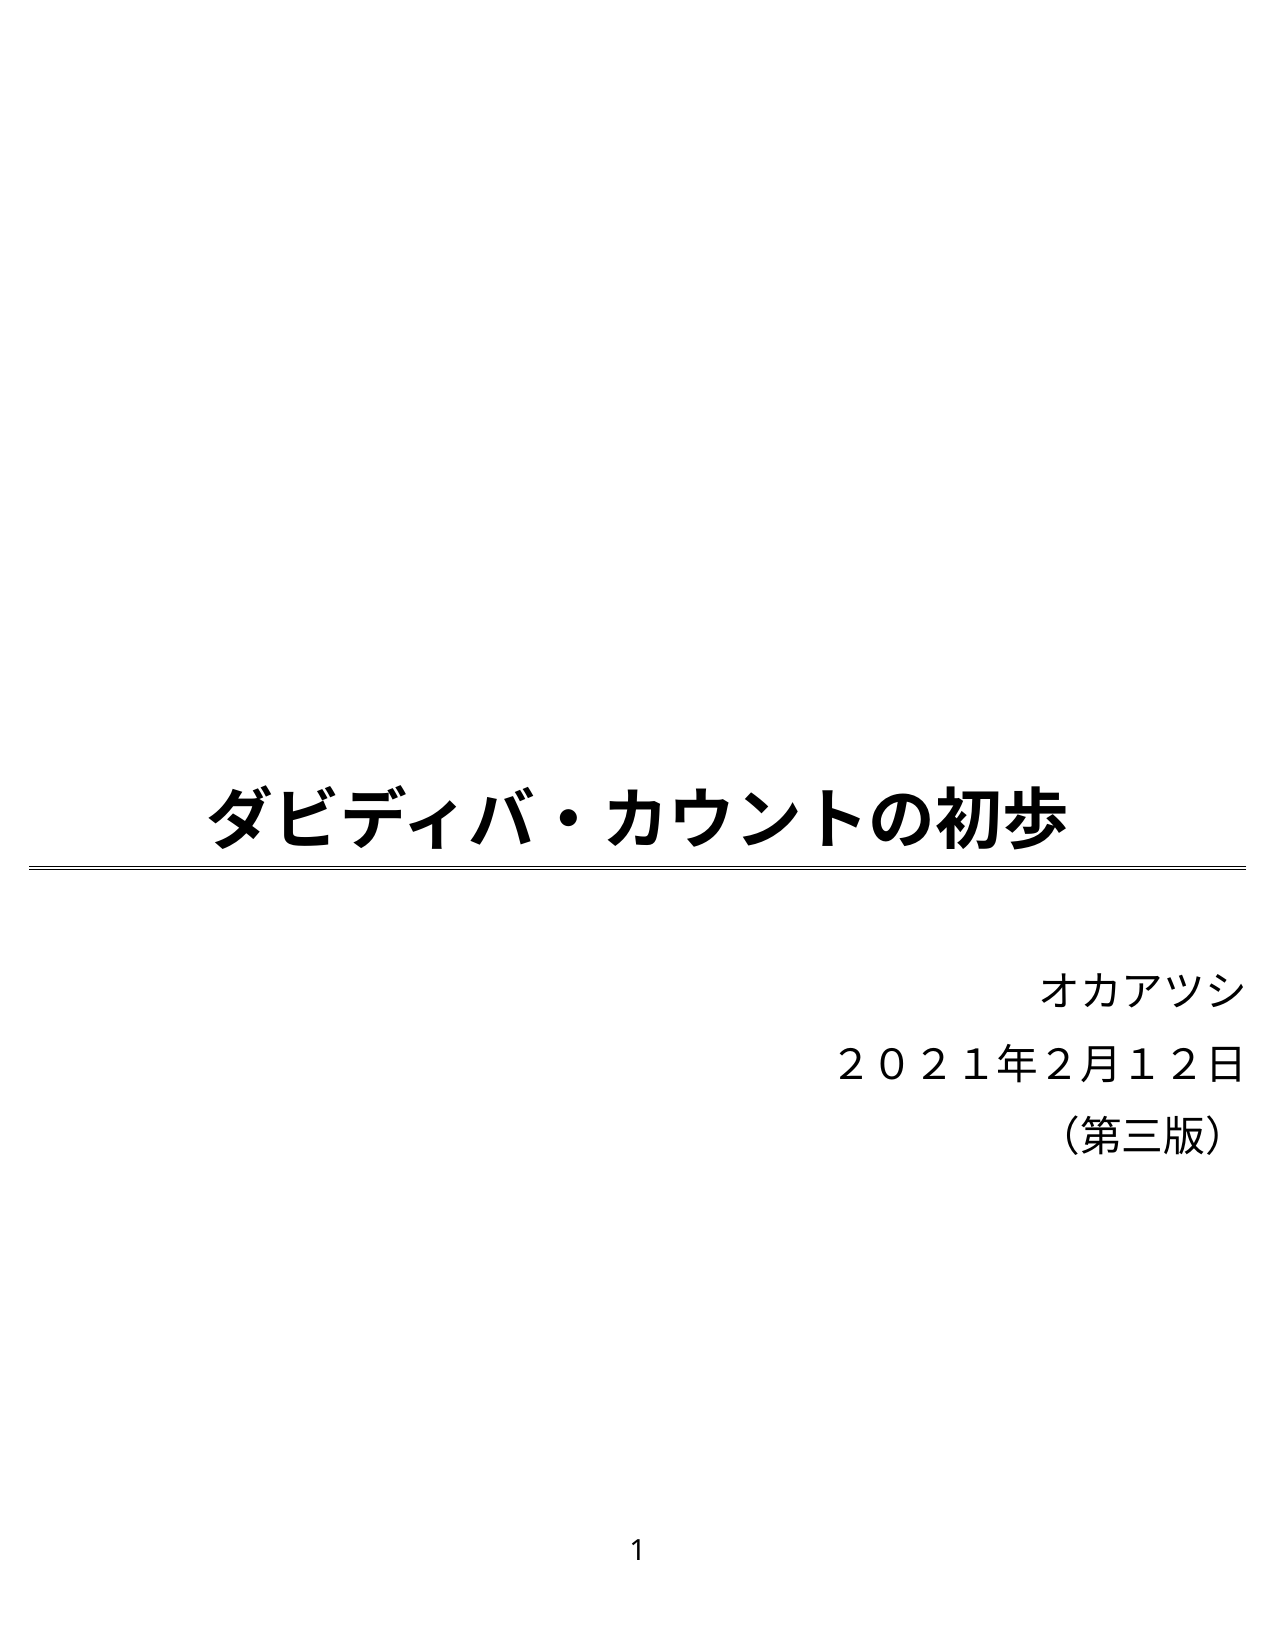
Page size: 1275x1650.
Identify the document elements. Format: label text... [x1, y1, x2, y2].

title ダビディバ・カウントの初歩 [28, 763, 1246, 869]
